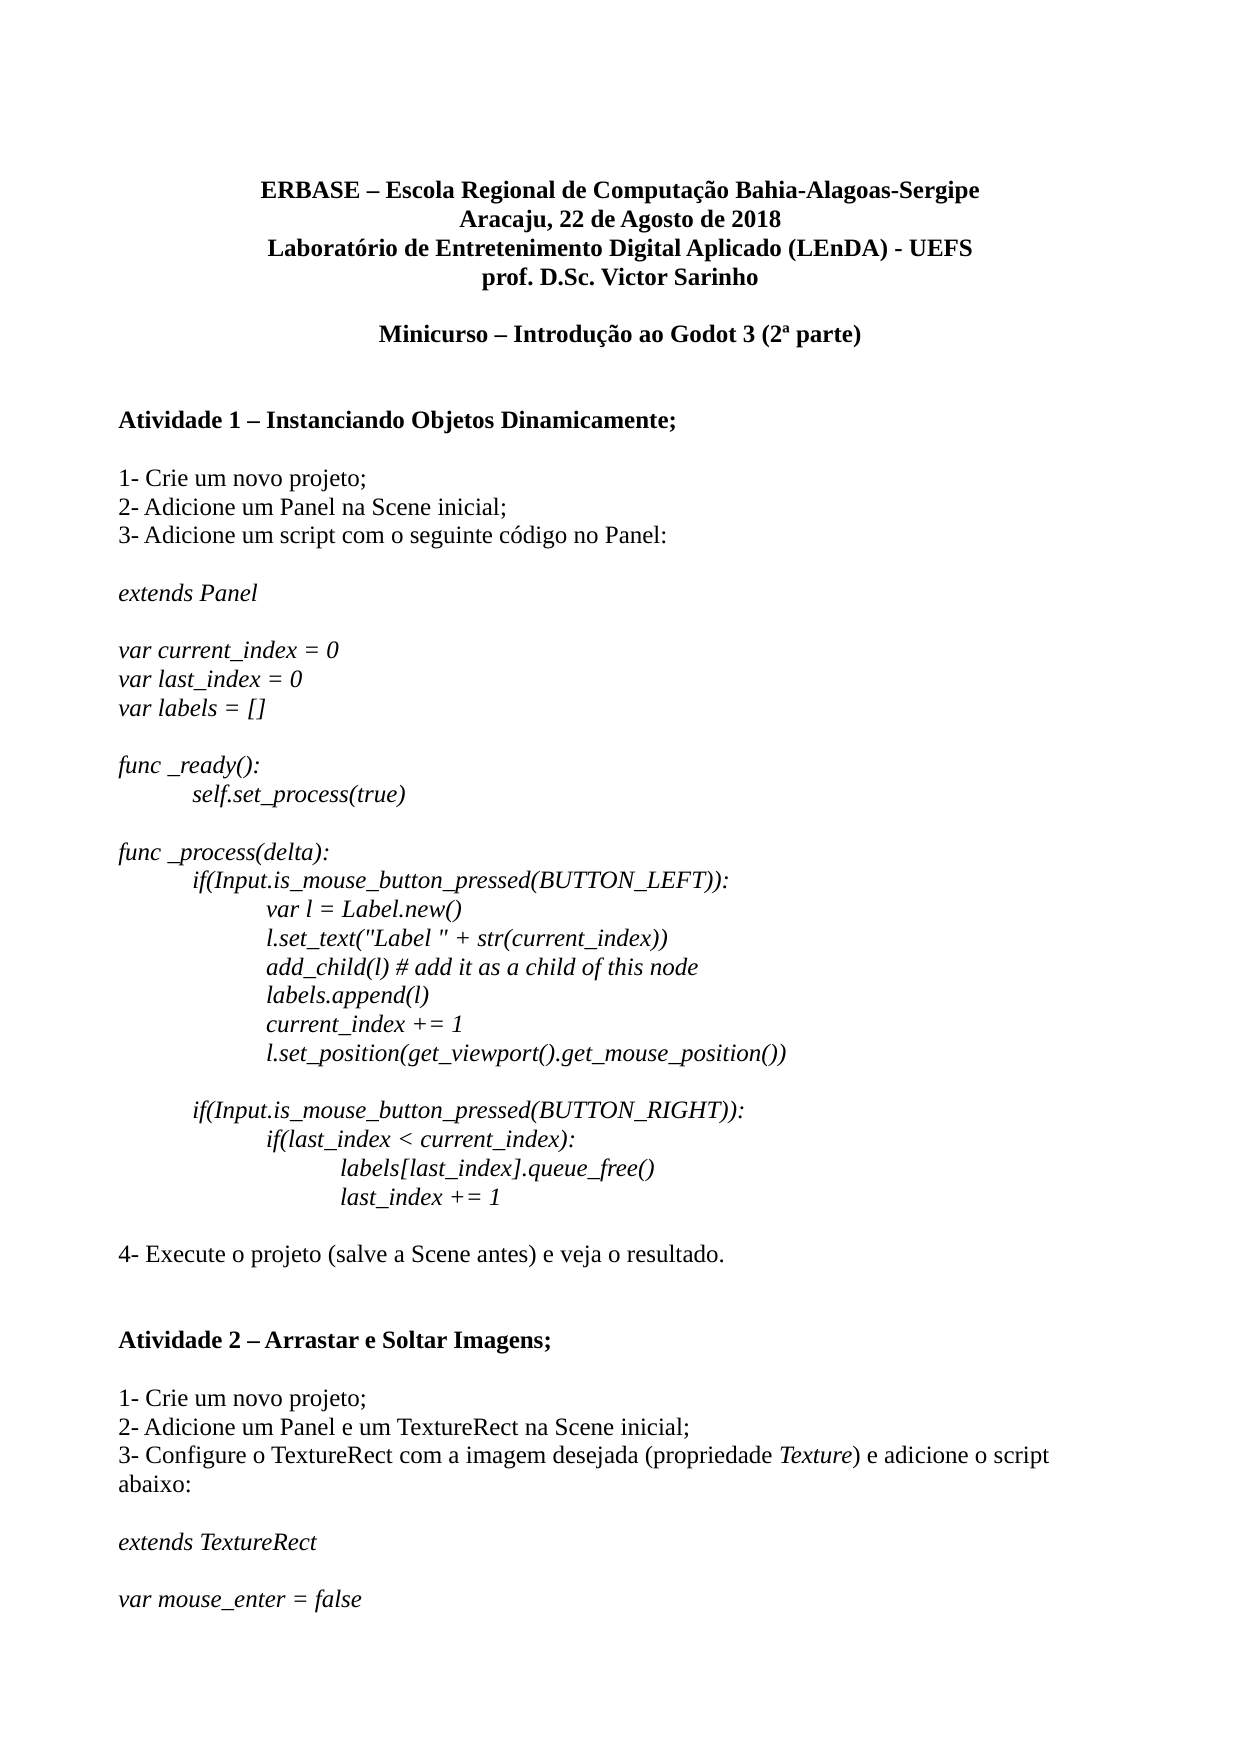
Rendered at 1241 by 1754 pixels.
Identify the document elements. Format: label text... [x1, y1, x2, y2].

text var mouse_enter = false [118, 1584, 1122, 1613]
text extends TextureRect [118, 1498, 1122, 1556]
text self.set_process(true) [118, 779, 1122, 808]
text add_child(l) # add it as a child of this node [118, 952, 1122, 981]
text 3- Adicione um script com o seguinte código no Panel: [118, 521, 1122, 549]
text ERBASE – Escola Regional de Computação Bahia-Alagoas-Sergipe [118, 176, 1122, 204]
text Atividade 1 – Instanciando Objetos Dinamicamente; [118, 406, 1122, 434]
text labels[last_index].queue_free() [118, 1153, 1122, 1182]
text l.set_position(get_viewport().get_mouse_position()) [118, 1038, 1122, 1067]
text 2- Adicione um Panel na Scene inicial; [118, 492, 1122, 521]
text if(last_index < current_index): [118, 1124, 1122, 1153]
text Aracaju, 22 de Agosto de 2018 [118, 204, 1122, 233]
text func _ready(): [118, 751, 1122, 779]
text if(Input.is_mouse_button_pressed(BUTTON_LEFT)): [118, 866, 1122, 894]
text Atividade 2 – Arrastar e Soltar Imagens; [118, 1326, 1122, 1354]
text if(Input.is_mouse_button_pressed(BUTTON_RIGHT)): [118, 1096, 1122, 1124]
text prof. D.Sc. Victor Sarinho [118, 262, 1122, 291]
text func _process(delta): [118, 837, 1122, 866]
text Minicurso – Introdução ao Godot 3 (2ª parte) [118, 319, 1122, 348]
text l.set_text("Label " + str(current_index)) [118, 923, 1122, 952]
text var current_index = 0 [118, 636, 1122, 664]
text Laboratório de Entretenimento Digital Aplicado (LEnDA) - UEFS [118, 233, 1122, 262]
text current_index += 1 [118, 1009, 1122, 1038]
text var l = Label.new() [118, 894, 1122, 923]
text var labels = [] [118, 693, 1122, 722]
text last_index += 1 [118, 1182, 1122, 1211]
text 2- Adicione um Panel e um TextureRect na Scene inicial; [118, 1412, 1122, 1441]
text 1- Crie um novo projeto; [118, 1383, 1122, 1412]
text 4- Execute o projeto (salve a Scene antes) e veja o resultado. [118, 1239, 1122, 1268]
text 3- Configure o TextureRect com a imagem desejada (propriedade Texture) e adicione o script abaixo: [118, 1441, 1122, 1498]
text extends Panel [118, 549, 1122, 607]
text var last_index = 0 [118, 664, 1122, 693]
text labels.append(l) [118, 981, 1122, 1009]
text 1- Crie um novo projeto; [118, 463, 1122, 492]
